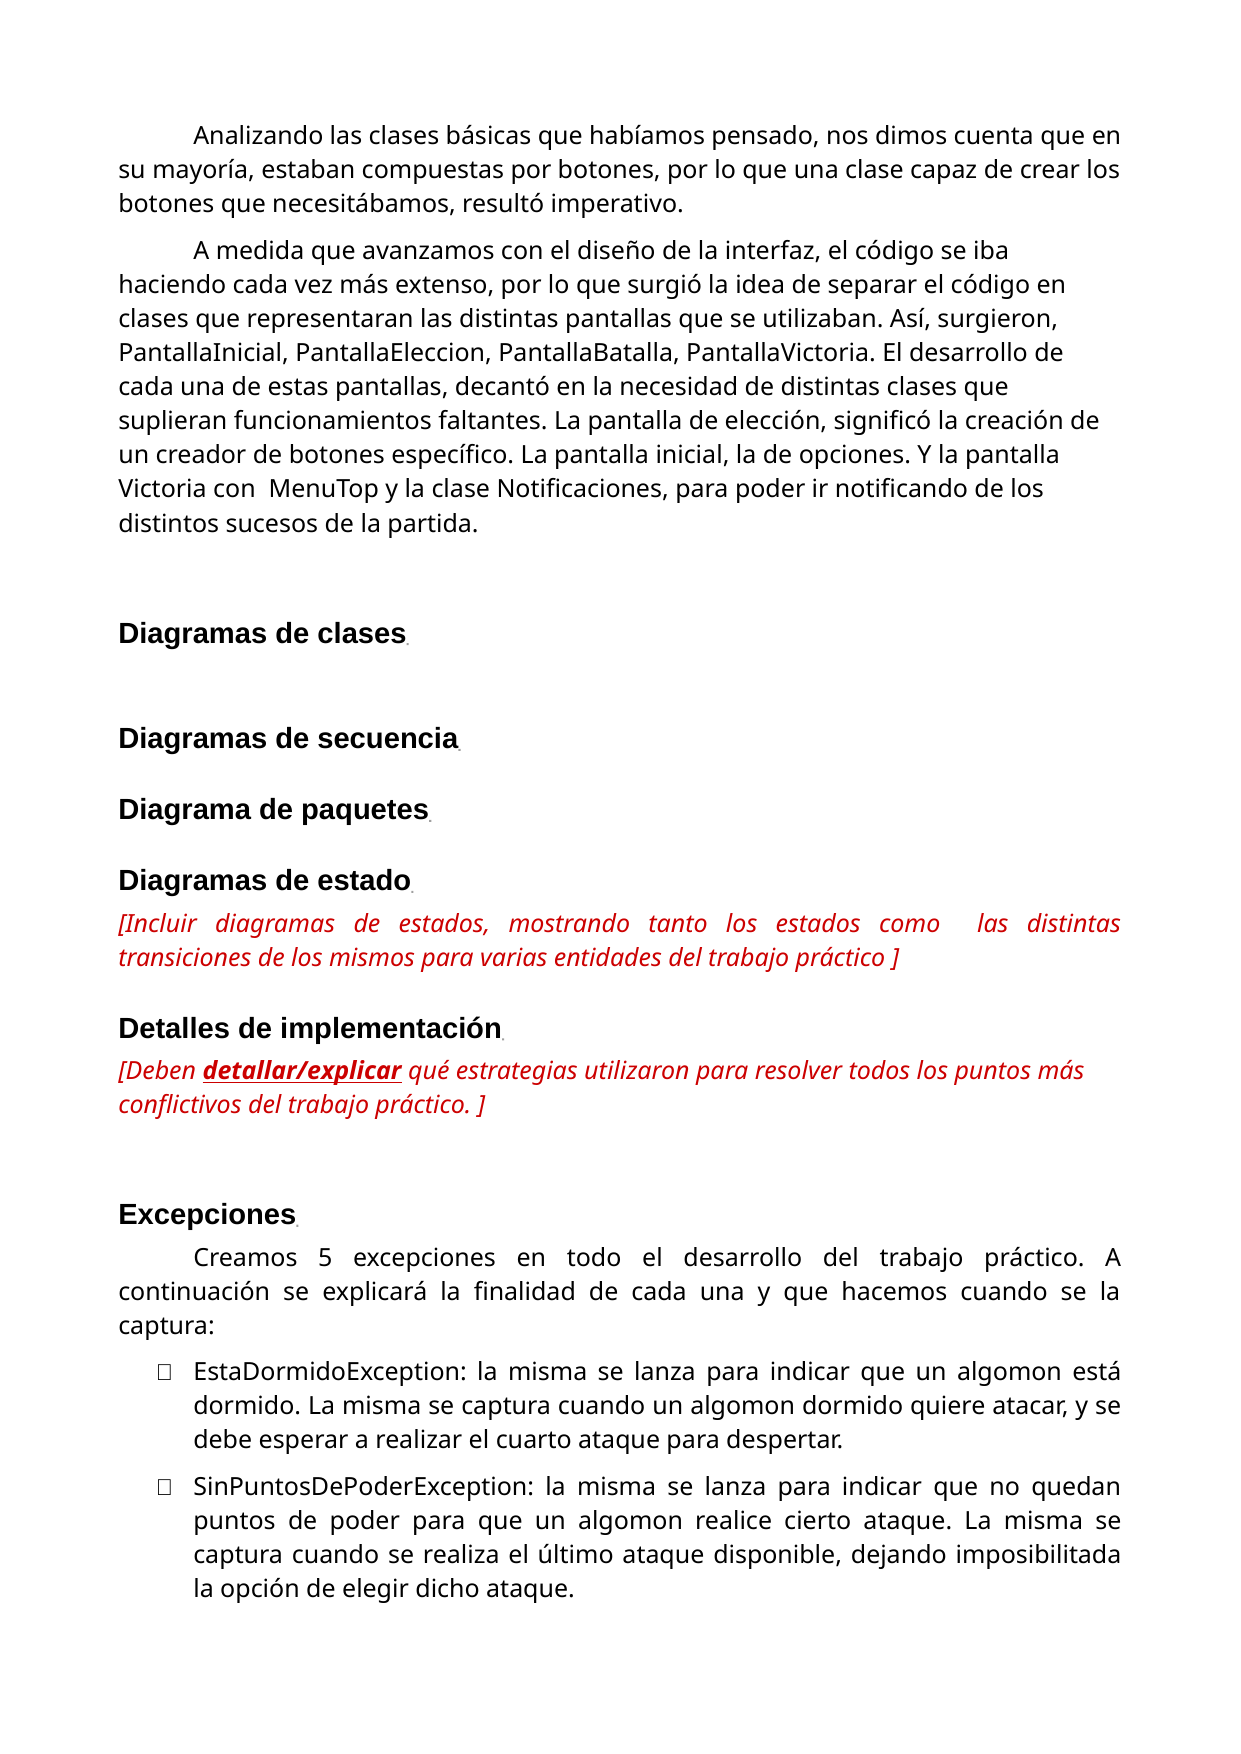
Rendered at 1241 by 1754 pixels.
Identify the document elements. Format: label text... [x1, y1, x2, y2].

subtitle Diagrama de paquetes [118, 792, 1122, 826]
text [Deben detallar/explicar qué estrategias utilizaron para resolver todos los puntos más conflictivos del trabajo práctico. ] [118, 1053, 1122, 1121]
text A medida que avanzamos con el diseño de la interfaz, el código se iba haciendo cada vez más extenso, por lo que surgió la idea de separar el código en clases que representaran las distintas pantallas que se utilizaban. Así, surgieron, PantallaInicial, PantallaEleccion, PantallaBatalla, PantallaVictoria. El desarrollo de cada una de estas pantallas, decantó en la necesidad de distintas clases que suplieran funcionamientos faltantes. La pantalla de elección, significó la creación de un creador de botones específico. La pantalla inicial, la de opciones. Y la pantalla Victoria con MenuTop y la clase Notificaciones, para poder ir notificando de los distintos sucesos de la partida. [118, 233, 1122, 539]
text [Incluir diagramas de estados, mostrando tanto los estados como las distintas transiciones de los mismos para varias entidades del trabajo práctico ] [118, 905, 1122, 973]
subtitle Diagramas de secuencia [118, 721, 1122, 755]
subtitle Diagramas de estado [118, 863, 1122, 897]
list EstaDormidoException: la misma se lanza para indicar que un algomon está dormido. La misma se captura cuando un algomon dormido quiere atacar, y se debe esperar a realizar el cuarto ataque para despertar. [156, 1354, 1122, 1456]
subtitle Diagramas de clases [118, 616, 1122, 649]
text Creamos 5 excepciones en todo el desarrollo del trabajo práctico. A continuación se explicará la finalidad de cada una y que hacemos cuando se la captura: [118, 1239, 1122, 1341]
list SinPuntosDePoderException: la misma se lanza para indicar que no quedan puntos de poder para que un algomon realice cierto ataque. La misma se captura cuando se realiza el último ataque disponible, dejando imposibilitada la opción de elegir dicho ataque. [156, 1468, 1122, 1605]
subtitle Excepciones [118, 1197, 1122, 1231]
subtitle Detalles de implementación [118, 1011, 1122, 1044]
text Analizando las clases básicas que habíamos pensado, nos dimos cuenta que en su mayoría, estaban compuestas por botones, por lo que una clase capaz de crear los botones que necesitábamos, resultó imperativo. [118, 118, 1122, 220]
